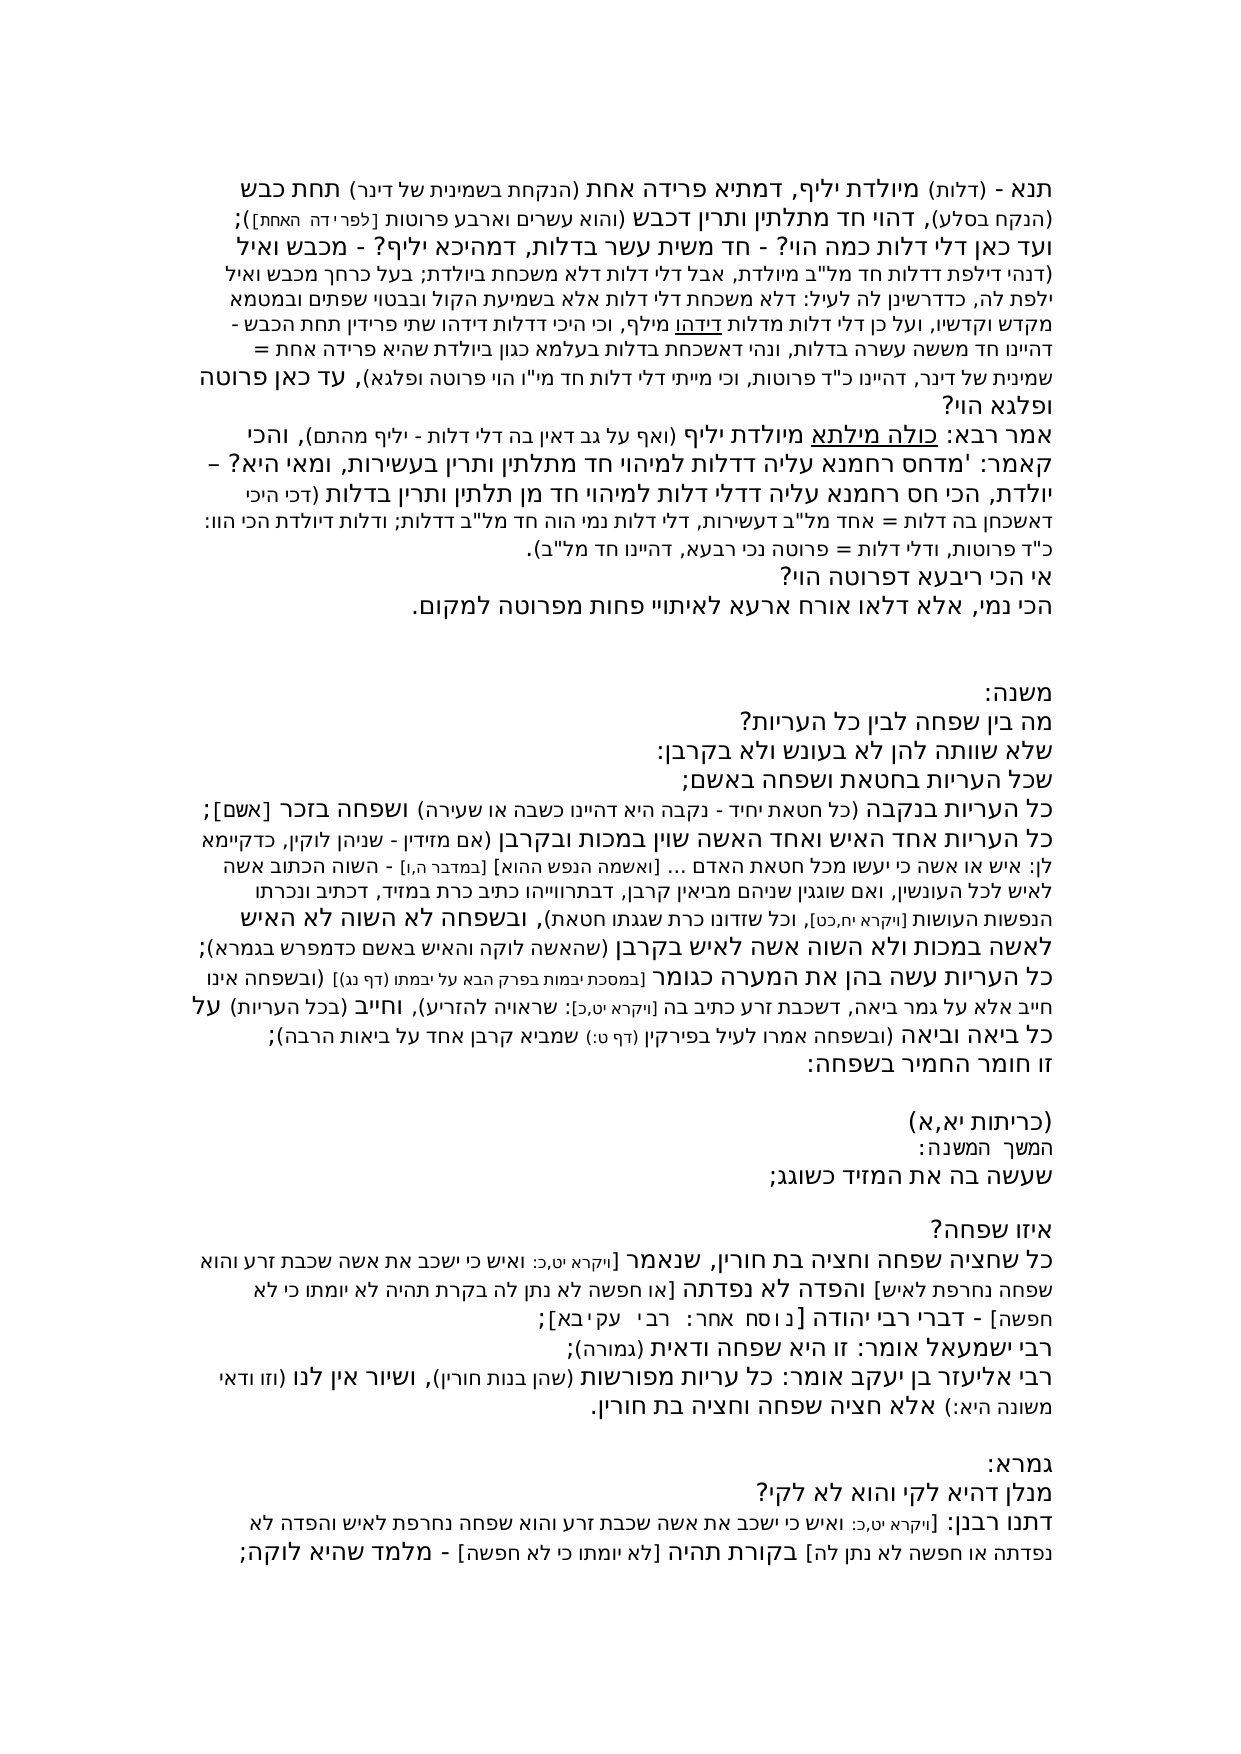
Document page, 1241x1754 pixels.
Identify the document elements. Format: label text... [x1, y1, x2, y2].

text המשך המשנה: [187, 1137, 1053, 1162]
text משנה: [187, 678, 1053, 707]
text רבי אליעזר בן יעקב אומר: כל עריות מפורשות (שהן בנות חורין), ושיור אין לנו (וזו ודאי משונה היא:) אלא חציה שפחה וחציה בת חורין. [187, 1362, 1053, 1421]
text ועד כאן דלי דלות כמה הוי? - חד משית עשר בדלות, דמהיכא יליף? - מכבש ואיל (דנהי דילפת דדלות חד מל"ב מיולדת, אבל דלי דלות דלא משכחת ביולדת; בעל כרחך מכבש ואיל ילפת לה, כדדרשינן לה לעיל: דלא משכחת דלי דלות אלא בשמיעת הקול ובבטוי שפתים ובמטמא מקדש וקדשיו, ועל כן דלי דלות מדלות דידהו מילף, וכי היכי דדלות דידהו שתי פרידין תחת הכבש - דהיינו חד מששה עשרה בדלות, ונהי דאשכחת בדלות בעלמא כגון ביולדת שהיא פרידה אחת = שמינית של דינר, דהיינו כ"ד פרוטות, וכי מייתי דלי דלות חד מי"ו הוי פרוטה ופלגא), עד כאן פרוטה ופלגא הוי? [187, 232, 1053, 420]
text דתנו רבנן: [ויקרא יט,כ: ואיש כי ישכב את אשה שכבת זרע והוא שפחה נחרפת לאיש והפדה לא נפדתה או חפשה לא נתן לה] בקורת תהיה [לא יומתו כי לא חפשה] - מלמד שהיא לוקה; [187, 1508, 1053, 1566]
text מנלן דהיא לקי והוא לא לקי? [187, 1478, 1053, 1508]
text זו חומר החמיר בשפחה: [187, 1049, 1053, 1079]
text מה בין שפחה לבין כל העריות? [187, 707, 1053, 736]
text רבי ישמעאל אומר: זו היא שפחה ודאית (גמורה); [187, 1333, 1053, 1362]
text שעשה בה את המזיד כשוגג; [187, 1162, 1053, 1191]
text הכי נמי, אלא דלאו אורח ארעא לאיתויי פחות מפרוטה למקום. [187, 591, 1053, 620]
text אמר רבא: כולה מילתא מיולדת יליף (ואף על גב דאין בה דלי דלות - יליף מהתם), והכי קאמר: 'מדחס רחמנא עליה דדלות למיהוי חד מתלתין ותרין בעשירות, ומאי היא? – יולדת, הכי חס רחמנא עליה דדלי דלות למיהוי חד מן תלתין ותרין בדלות (דכי היכי דאשכחן בה דלות = אחד מל"ב דעשירות, דלי דלות נמי הוה חד מל"ב דדלות; ודלות דיולדת הכי הוו: כ"ד פרוטות, ודלי דלות = פרוטה נכי רבעא, דהיינו חד מל"ב). [187, 420, 1053, 562]
text איזו שפחה? [187, 1216, 1053, 1245]
text תנא - (דלות) מיולדת יליף, דמתיא פרידה אחת (הנקחת בשמינית של דינר) תחת כבש (הנקח בסלע), דהוי חד מתלתין ותרין דכבש (והוא עשרים וארבע פרוטות [לפרידה האחת]); [187, 174, 1053, 232]
text גמרא: [187, 1449, 1053, 1478]
text שלא שוותה להן לא בעונש ולא בקרבן: [187, 736, 1053, 765]
text כל העריות אחד האיש ואחד האשה שוין במכות ובקרבן (אם מזידין - שניהן לוקין, כדקיימא לן: איש או אשה כי יעשו מכל חטאת האדם ... [ואשמה הנפש ההוא] [במדבר ה,ו] - השוה הכתוב אשה לאיש לכל העונשין, ואם שוגגין שניהם מביאין קרבן, דבתרווייהו כתיב כרת במזיד, דכתיב ונכרתו הנפשות העושות [ויקרא יח,כט], וכל שזדונו כרת שגגתו חטאת), ובשפחה לא השוה לא האיש לאשה במכות ולא השוה אשה לאיש בקרבן (שהאשה לוקה והאיש באשם כדמפרש בגמרא); [187, 824, 1053, 962]
text כל שחציה שפחה וחציה בת חורין, שנאמר [ויקרא יט,כ: ואיש כי ישכב את אשה שכבת זרע והוא שפחה נחרפת לאיש] והפדה לא נפדתה [או חפשה לא נתן לה בקרת תהיה לא יומתו כי לא חפשה] - דברי רבי יהודה [נוסח אחר: רבי עקיבא]; [187, 1245, 1053, 1333]
text כל העריות בנקבה (כל חטאת יחיד - נקבה היא דהיינו כשבה או שעירה) ושפחה בזכר [אשם]; [187, 794, 1053, 824]
text שכל העריות בחטאת ושפחה באשם; [187, 765, 1053, 794]
text אי הכי ריבעא דפרוטה הוי? [187, 562, 1053, 591]
text (כריתות יא,א) [187, 1107, 1053, 1137]
text כל העריות עשה בהן את המערה כגומר [במסכת יבמות בפרק הבא על יבמתו (דף נג)] (ובשפחה אינו חייב אלא על גמר ביאה, דשכבת זרע כתיב בה [ויקרא יט,כ]: שראויה להזריע), וחייב (בכל העריות) על כל ביאה וביאה (ובשפחה אמרו לעיל בפירקין (דף ט:) שמביא קרבן אחד על ביאות הרבה); [187, 962, 1053, 1049]
